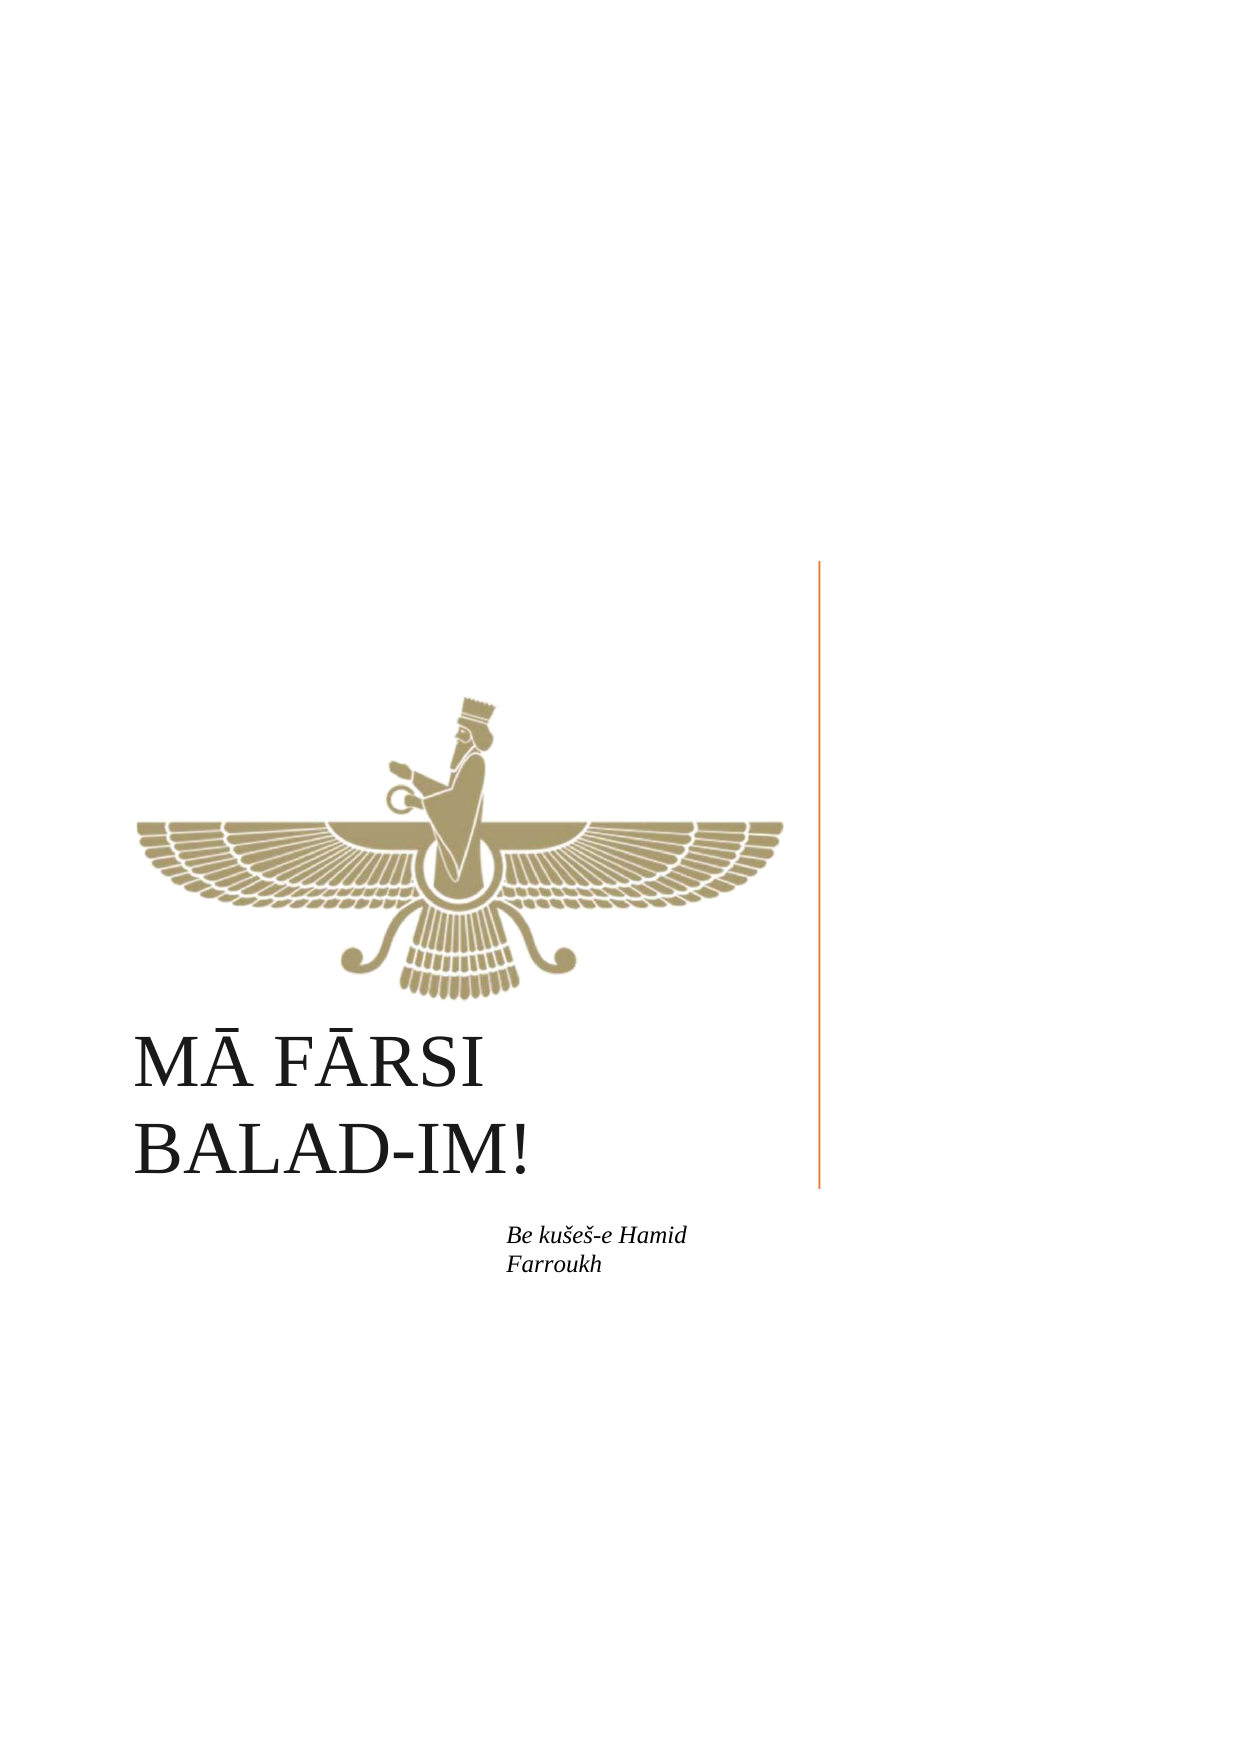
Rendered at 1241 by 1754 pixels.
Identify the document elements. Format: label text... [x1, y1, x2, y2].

picture [149, 1149, 172, 1170]
picture [136, 1126, 141, 1171]
text Be kušeš‐e Hamid Farroukh [506, 1220, 784, 1278]
picture [149, 1127, 168, 1146]
picture [136, 1039, 141, 1084]
picture [136, 561, 821, 1189]
